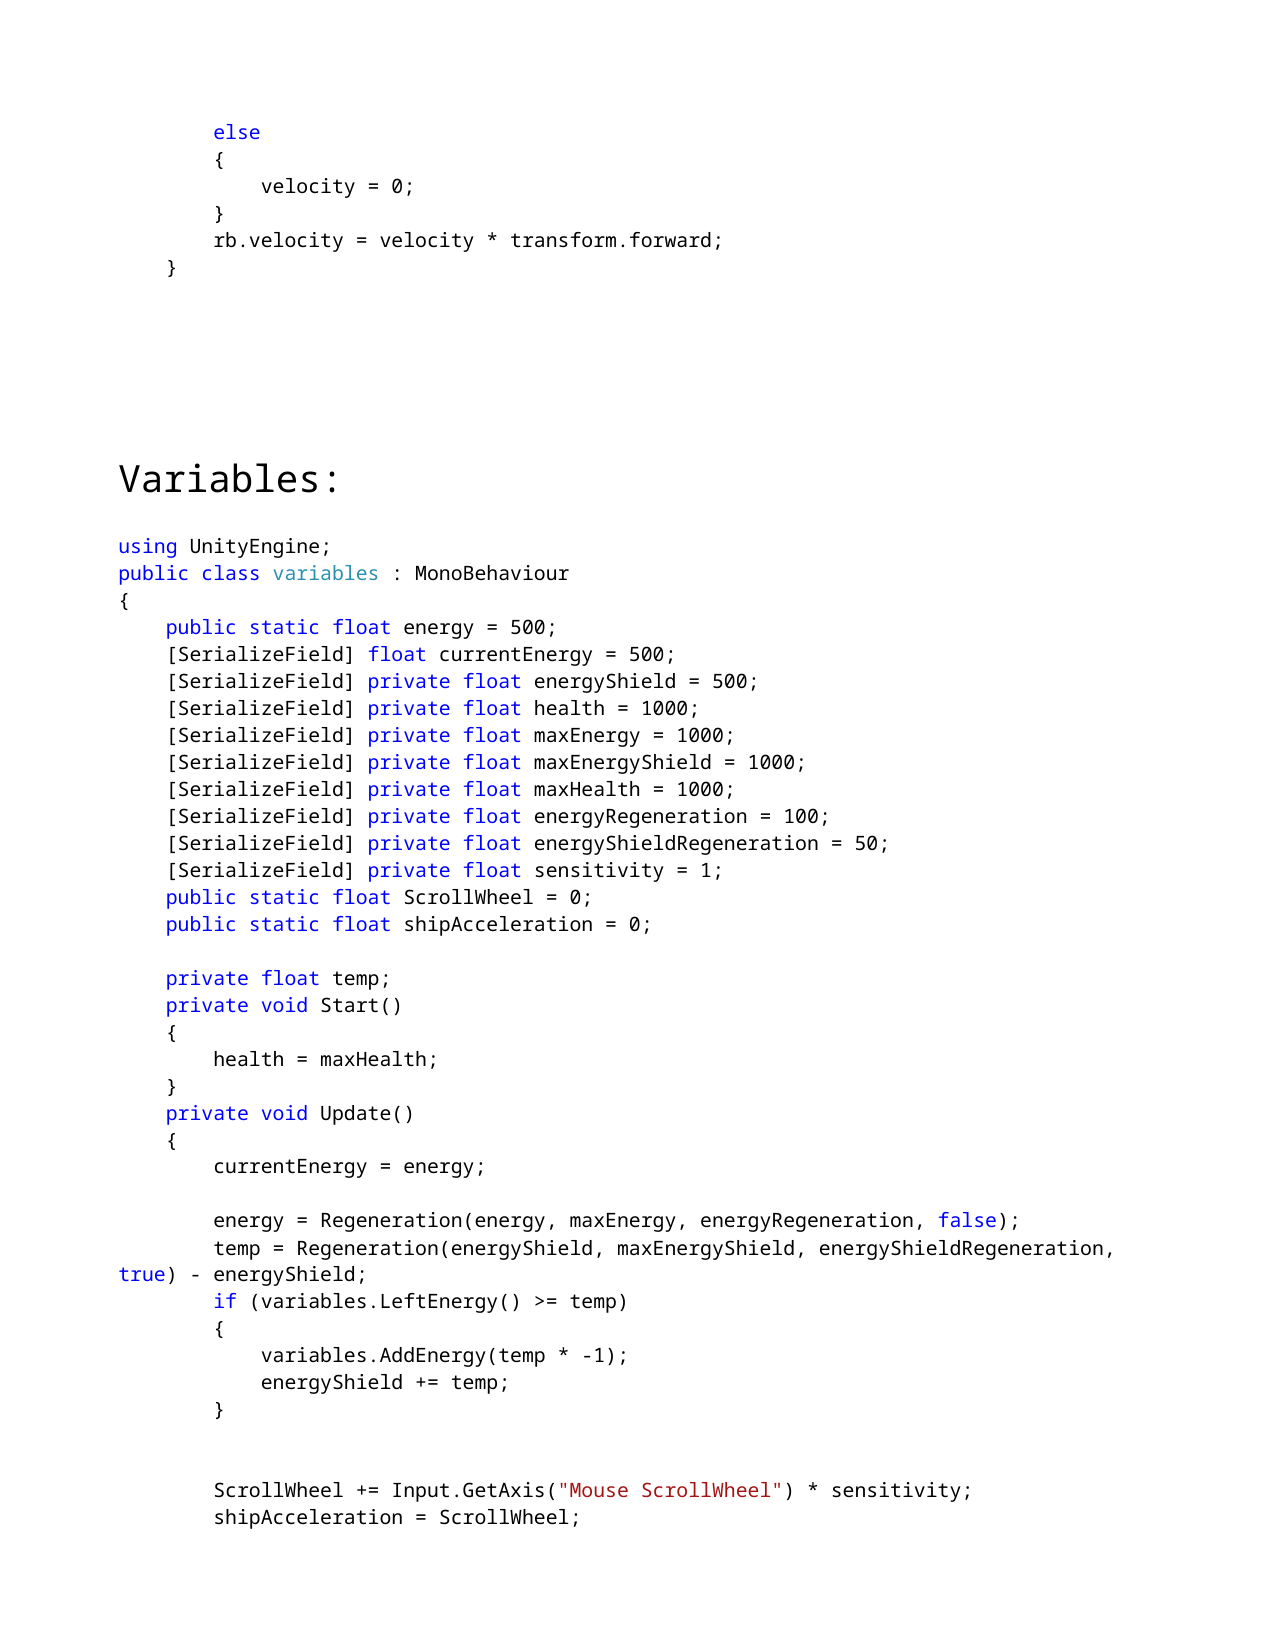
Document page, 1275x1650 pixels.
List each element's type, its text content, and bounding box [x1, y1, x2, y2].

text Variables: [118, 452, 1157, 503]
text [SerializeField] private float energyShield = 500; [118, 667, 1157, 694]
text [SerializeField] private float energyShieldRegeneration = 50; [118, 829, 1157, 856]
text [SerializeField] private float health = 1000; [118, 694, 1157, 721]
text currentEnergy = energy; [118, 1153, 1157, 1180]
text [SerializeField] private float maxHealth = 1000; [118, 775, 1157, 802]
text } [118, 1072, 1157, 1099]
text energyShield += temp; [118, 1369, 1157, 1396]
text public static float shipAcceleration = 0; [118, 910, 1157, 937]
text rb.velocity = velocity * transform.forward; [118, 226, 1157, 253]
text using UnityEngine; [118, 532, 1157, 559]
text private void Update() [118, 1099, 1157, 1126]
text } [118, 199, 1157, 226]
text { [118, 145, 1157, 172]
text { [118, 1126, 1157, 1153]
text { [118, 1315, 1157, 1342]
text if (variables.LeftEnergy() >= temp) [118, 1288, 1157, 1315]
text } [118, 1396, 1157, 1423]
text variables.AddEnergy(temp * -1); [118, 1342, 1157, 1369]
text [SerializeField] private float maxEnergyShield = 1000; [118, 748, 1157, 775]
text { [118, 1018, 1157, 1045]
text [SerializeField] private float maxEnergy = 1000; [118, 721, 1157, 748]
text health = maxHealth; [118, 1045, 1157, 1072]
text [SerializeField] private float sensitivity = 1; [118, 856, 1157, 883]
text [SerializeField] float currentEnergy = 500; [118, 640, 1157, 667]
text private void Start() [118, 991, 1157, 1018]
text { [118, 586, 1157, 613]
text energy = Regeneration(energy, maxEnergy, energyRegeneration, false); [118, 1207, 1157, 1234]
text temp = Regeneration(energyShield, maxEnergyShield, energyShieldRegeneration, true) - energyShield; [118, 1234, 1157, 1288]
text else [118, 118, 1157, 145]
text } [118, 253, 1157, 280]
text velocity = 0; [118, 172, 1157, 199]
text public static float ScrollWheel = 0; [118, 883, 1157, 910]
text shipAcceleration = ScrollWheel; [118, 1503, 1157, 1531]
text public class variables : MonoBehaviour [118, 559, 1157, 586]
text ScrollWheel += Input.GetAxis("Mouse ScrollWheel") * sensitivity; [118, 1477, 1157, 1503]
text private float temp; [118, 964, 1157, 991]
text [SerializeField] private float energyRegeneration = 100; [118, 802, 1157, 829]
text public static float energy = 500; [118, 613, 1157, 640]
